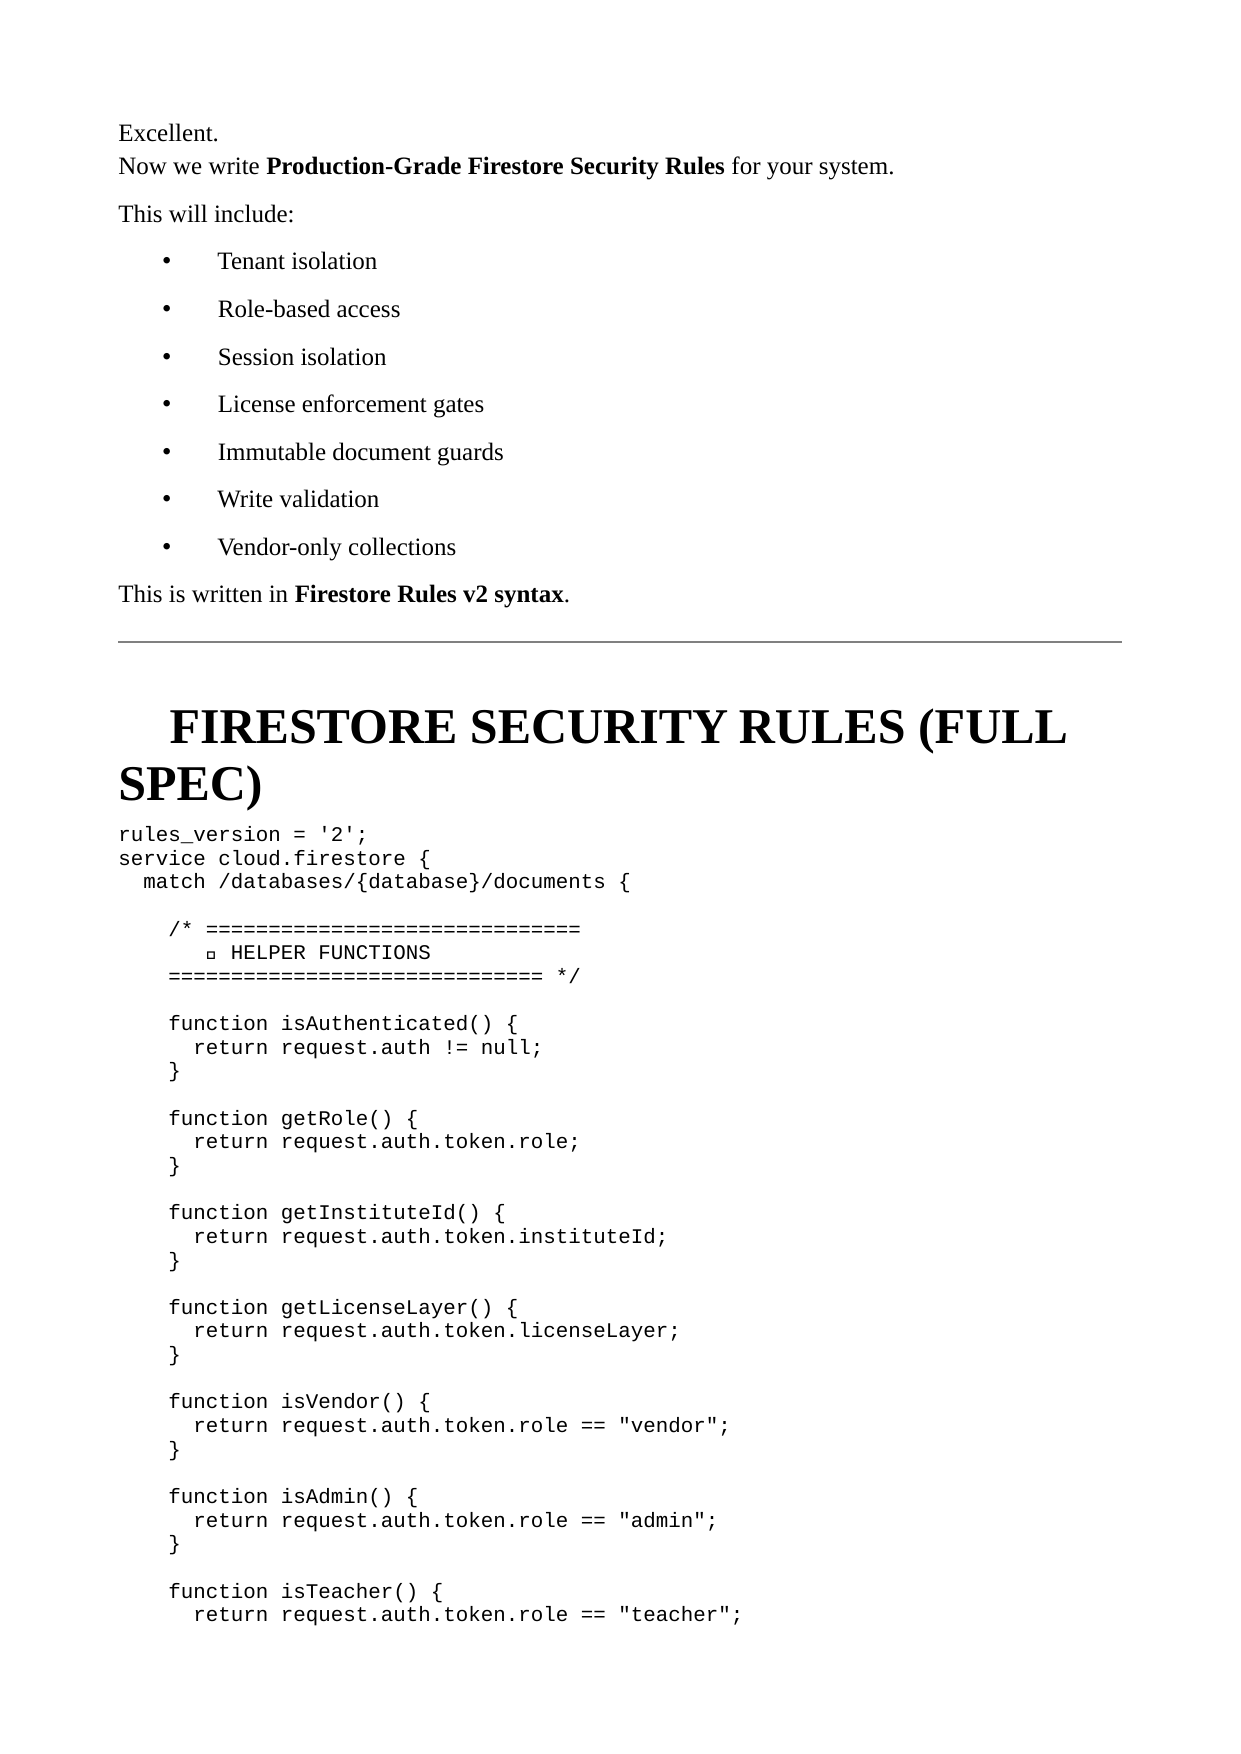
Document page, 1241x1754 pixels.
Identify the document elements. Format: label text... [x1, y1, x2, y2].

text 🔎 HELPER FUNCTIONS [118, 942, 1122, 966]
list ✅ Session isolation [162, 342, 1122, 370]
text /* ============================== [118, 918, 1122, 942]
text return request.auth != null; [118, 1037, 1122, 1060]
text } [118, 1249, 1122, 1273]
text function getRole() { [118, 1108, 1122, 1131]
subtitle 🔐 FIRESTORE SECURITY RULES (FULL SPEC) [118, 696, 1122, 811]
text return request.auth.token.licenseLayer; [118, 1321, 1122, 1344]
list ✅ License enforcement gates [162, 389, 1122, 418]
text } [118, 1060, 1122, 1084]
text return request.auth.token.role == "teacher"; [118, 1604, 1122, 1628]
text function isAdmin() { [118, 1486, 1122, 1510]
text This is written in Firestore Rules v2 syntax. [118, 579, 1122, 608]
text Excellent. Now we write Production-Grade Firestore Security Rules for your system. [118, 118, 1122, 180]
text function getLicenseLayer() { [118, 1297, 1122, 1321]
text rules_version = '2'; [118, 824, 1122, 848]
text function isVendor() { [118, 1391, 1122, 1415]
list ✅ Role-based access [162, 294, 1122, 323]
text return request.auth.token.instituteId; [118, 1226, 1122, 1249]
text } [118, 1155, 1122, 1179]
list ✅ Tenant isolation [162, 246, 1122, 275]
text This will include: [118, 199, 1122, 227]
text } [118, 1344, 1122, 1368]
text ============================== */ [118, 966, 1122, 989]
text return request.auth.token.role; [118, 1131, 1122, 1155]
list ✅ Immutable document guards [162, 437, 1122, 466]
text return request.auth.token.role == "vendor"; [118, 1415, 1122, 1439]
text return request.auth.token.role == "admin"; [118, 1510, 1122, 1533]
list ✅ Write validation [162, 484, 1122, 513]
text service cloud.firestore { [118, 848, 1122, 871]
text function getInstituteId() { [118, 1202, 1122, 1226]
text match /databases/{database}/documents { [118, 871, 1122, 895]
text } [118, 1439, 1122, 1462]
text function isTeacher() { [118, 1581, 1122, 1604]
list ✅ Vendor-only collections [162, 532, 1122, 561]
text } [118, 1533, 1122, 1557]
text function isAuthenticated() { [118, 1013, 1122, 1037]
